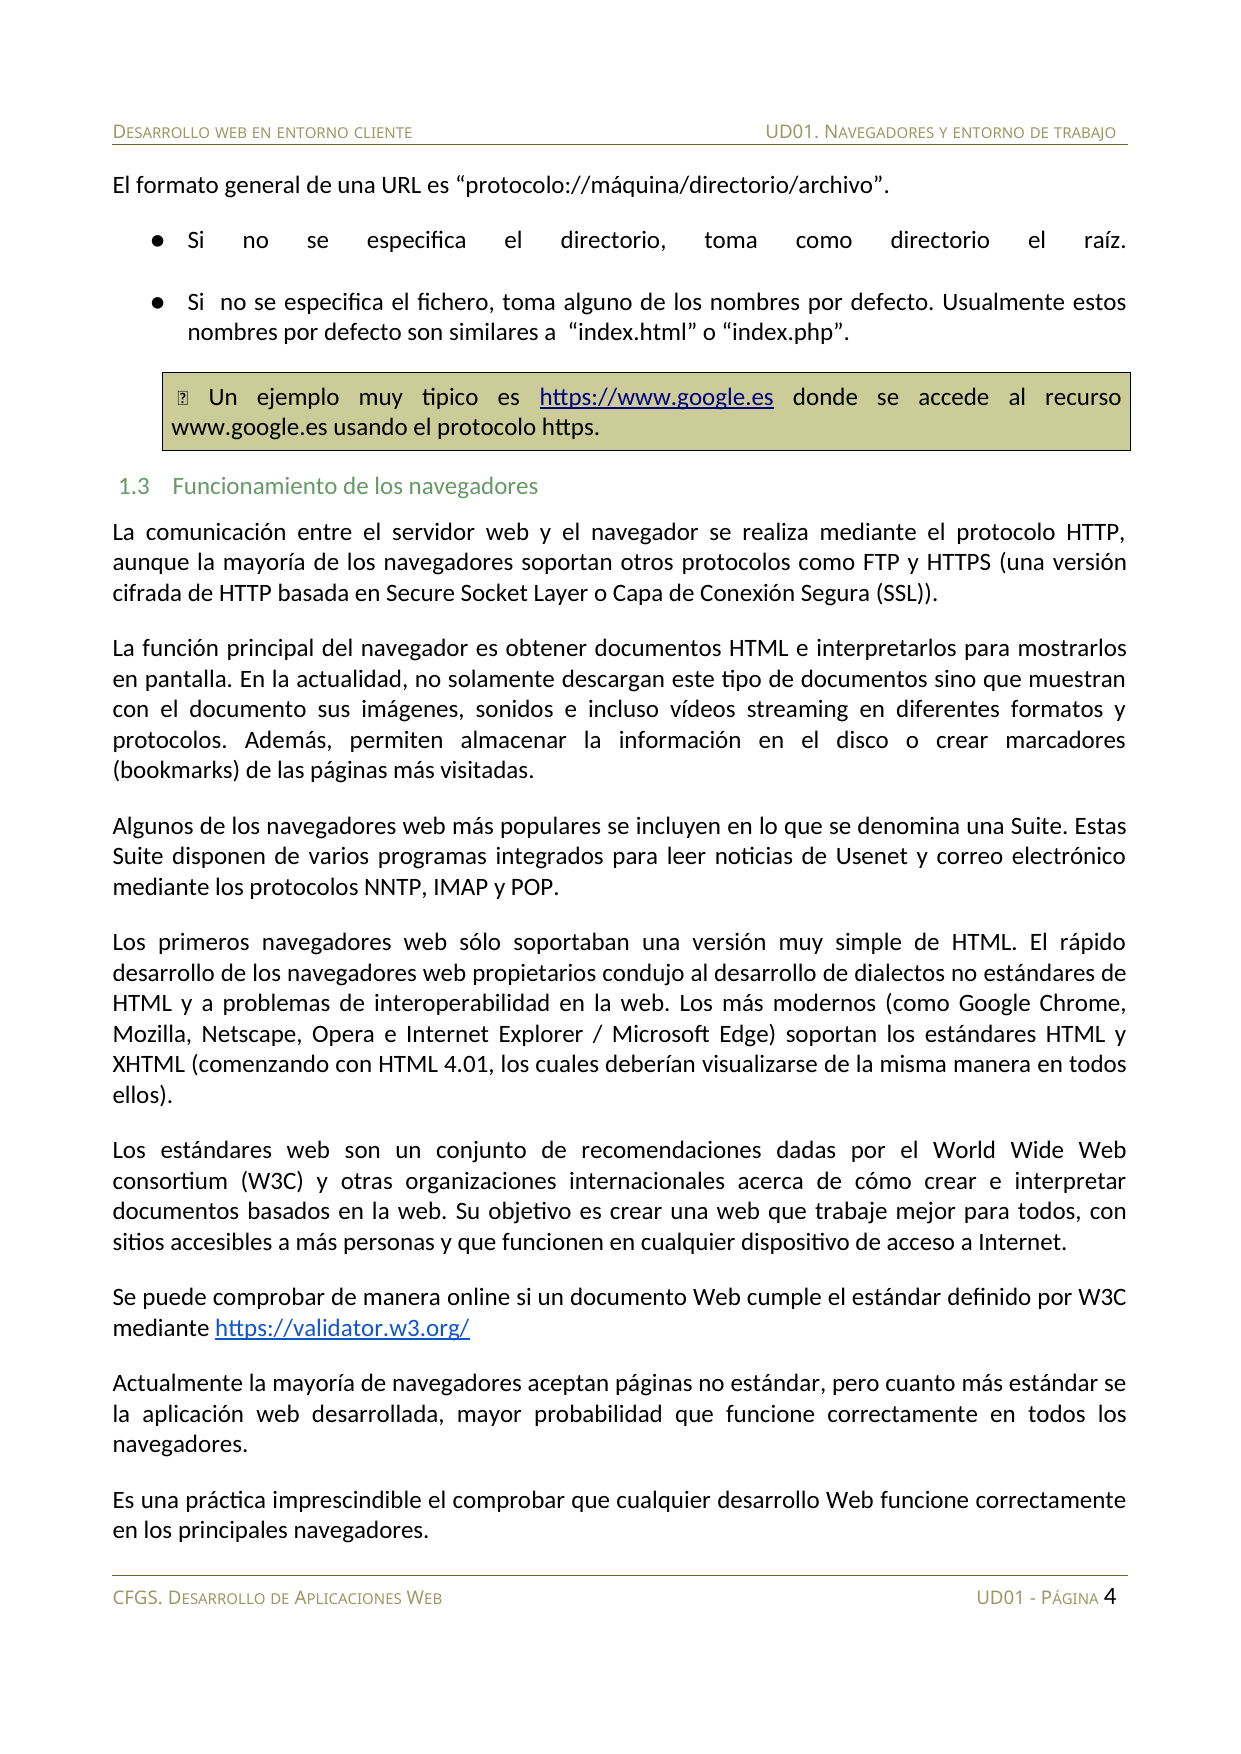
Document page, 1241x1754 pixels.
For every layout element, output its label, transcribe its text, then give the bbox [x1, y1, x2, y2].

text El formato general de una URL es “protocolo://máquina/directorio/archivo”. [112, 169, 1128, 199]
subtitle Funcionamiento de los navegadores [112, 470, 1128, 501]
text Los estándares web son un conjunto de recomendaciones dadas por el World Wide Web consortium (W3C) y otras organizaciones internacionales acerca de cómo crear e interpretar documentos basados en la web. Su objetivo es crear una web que trabaje mejor para todos, con sitios accesibles a más personas y que funcionen en cualquier dispositivo de acceso a Internet. [112, 1134, 1128, 1257]
text Algunos de los navegadores web más populares se incluyen en lo que se denomina una Suite. Estas Suite disponen de varios programas integrados para leer noticias de Usenet y correo electrónico mediante los protocolos NNTP, IMAP y POP. [112, 810, 1128, 901]
text Actualmente la mayoría de navegadores aceptan páginas no estándar, pero cuanto más estándar se la aplicación web desarrollada, mayor probabilidad que funcione correctamente en todos los navegadores. [112, 1368, 1128, 1459]
text Es una práctica imprescindible el comprobar que cualquier desarrollo Web funcione correctamente en los principales navegadores. [112, 1484, 1128, 1545]
text La función principal del navegador es obtener documentos HTML e interpretarlos para mostrarlos en pantalla. En la actualidad, no solamente descargan este tipo de documentos sino que muestran con el documento sus imágenes, sonidos e incluso vídeos streaming en diferentes formatos y protocolos. Además, permiten almacenar la información en el disco o crear marcadores (bookmarks) de las páginas más visitadas. [112, 632, 1128, 785]
text Los primeros navegadores web sólo soportaban una versión muy simple de HTML. El rápido desarrollo de los navegadores web propietarios condujo al desarrollo de dialectos no estándares de HTML y a problemas de interoperabilidad en la web. Los más modernos (como Google Chrome, Mozilla, Netscape, Opera e Internet Explorer / Microsoft Edge) soportan los estándares HTML y XHTML (comenzando con HTML 4.01, los cuales deberían visualizarse de la misma manera en todos ellos). [112, 926, 1128, 1109]
list Si no se especifica el directorio, toma como directorio el raíz. [150, 224, 1128, 286]
text La comunicación entre el servidor web y el navegador se realiza mediante el protocolo HTTP, aunque la mayoría de los navegadores soportan otros protocolos como FTP y HTTPS (una versión cifrada de HTTP basada en Secure Socket Layer o Capa de Conexión Segura (SSL)). [112, 516, 1128, 607]
text Se puede comprobar de manera online si un documento Web cumple el estándar definido por W3C mediante https://validator.w3.org/ [112, 1282, 1128, 1343]
text 💬 Un ejemplo muy tipico es https://www.google.es donde se accede al recurso www.google.es usando el protocolo https. [163, 373, 1130, 450]
list Si no se especifica el fichero, toma alguno de los nombres por defecto. Usualmente estos nombres por defecto son similares a “index.html” o “index.php”. [150, 286, 1128, 347]
